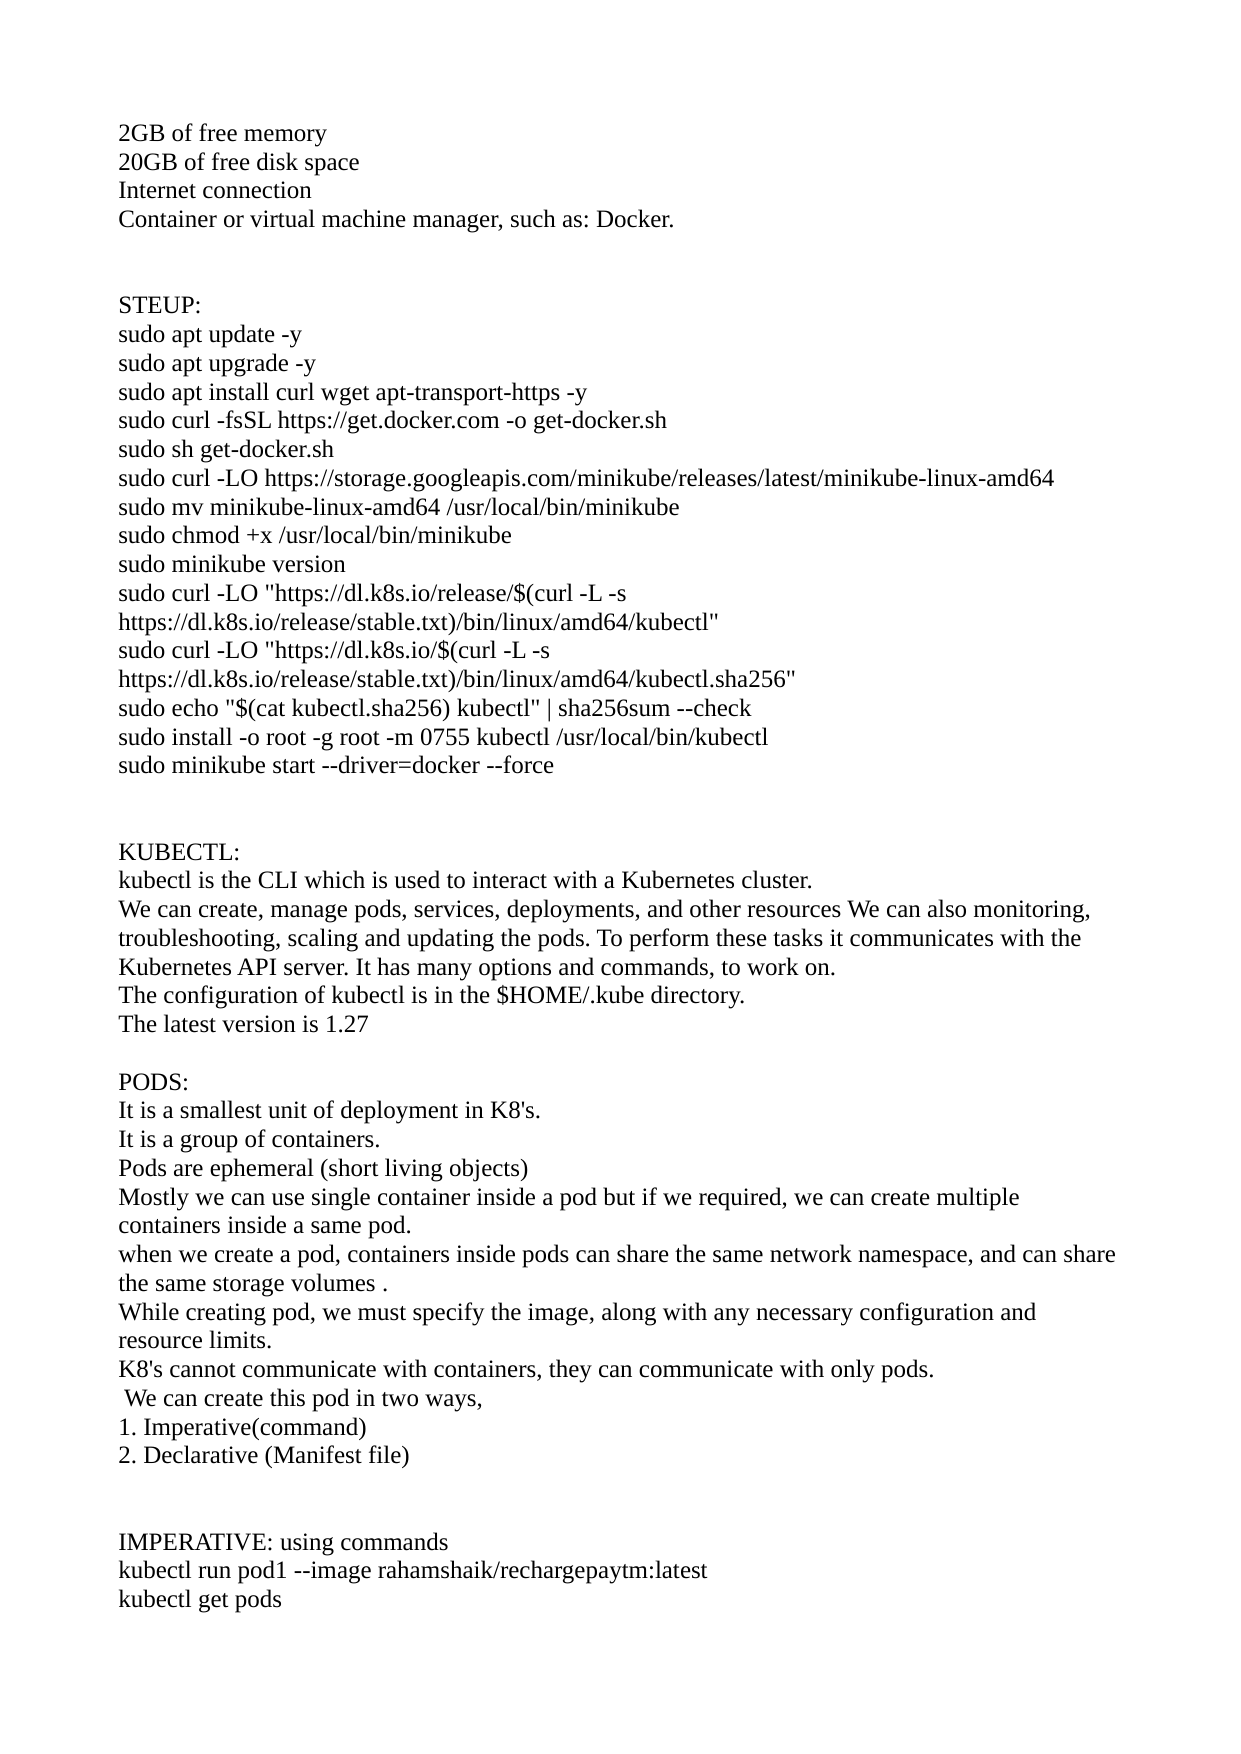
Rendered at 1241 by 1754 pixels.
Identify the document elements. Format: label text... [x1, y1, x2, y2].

text sudo chmod +x /usr/local/bin/minikube [118, 521, 1122, 549]
text sudo curl -LO "https://dl.k8s.io/$(curl -L -s https://dl.k8s.io/release/stable.txt)/bin/linux/amd64/kubectl.sha256" [118, 636, 1122, 693]
text We can create, manage pods, services, deployments, and other resources We can also monitoring, troubleshooting, scaling and updating the pods. To perform these tasks it communicates with the Kubernetes API server. It has many options and commands, to work on. [118, 894, 1122, 981]
text kubectl get pods [118, 1584, 1122, 1613]
text sudo minikube version [118, 549, 1122, 578]
text sudo apt install curl wget apt-transport-https -y [118, 377, 1122, 406]
text 1. Imperative(command) [118, 1412, 1122, 1441]
text 20GB of free disk space [118, 147, 1122, 176]
text Mostly we can use single container inside a pod but if we required, we can create multiple containers inside a same pod. [118, 1182, 1122, 1239]
text K8's cannot communicate with containers, they can communicate with only pods. [118, 1354, 1122, 1383]
text While creating pod, we must specify the image, along with any necessary configuration and resource limits. [118, 1297, 1122, 1354]
text when we create a pod, containers inside pods can share the same network namespace, and can share the same storage volumes . [118, 1239, 1122, 1297]
text sudo echo "$(cat kubectl.sha256) kubectl" | sha256sum --check [118, 693, 1122, 722]
text sudo apt upgrade -y [118, 348, 1122, 377]
text The configuration of kubectl is in the $HOME/.kube directory. [118, 981, 1122, 1009]
text The latest version is 1.27 [118, 1009, 1122, 1038]
text kubectl is the CLI which is used to interact with a Kubernetes cluster. [118, 866, 1122, 894]
text It is a group of containers. [118, 1124, 1122, 1153]
text sudo curl -LO https://storage.googleapis.com/minikube/releases/latest/minikube-linux-amd64 [118, 463, 1122, 492]
text sudo sh get-docker.sh [118, 434, 1122, 463]
text IMPERATIVE: using commands [118, 1527, 1122, 1556]
text sudo minikube start --driver=docker --force [118, 751, 1122, 779]
text 2. Declarative (Manifest file) [118, 1441, 1122, 1469]
text We can create this pod in two ways, [118, 1383, 1122, 1412]
text sudo apt update -y [118, 319, 1122, 348]
text STEUP: [118, 291, 1122, 319]
text Internet connection [118, 176, 1122, 204]
text It is a smallest unit of deployment in K8's. [118, 1096, 1122, 1124]
text sudo curl -fsSL https://get.docker.com -o get-docker.sh [118, 406, 1122, 434]
text sudo curl -LO "https://dl.k8s.io/release/$(curl -L -s https://dl.k8s.io/release/stable.txt)/bin/linux/amd64/kubectl" [118, 578, 1122, 636]
text Container or virtual machine manager, such as: Docker. [118, 204, 1122, 233]
text 2GB of free memory [118, 118, 1122, 147]
text sudo mv minikube-linux-amd64 /usr/local/bin/minikube [118, 492, 1122, 521]
text KUBECTL: [118, 837, 1122, 866]
text sudo install -o root -g root -m 0755 kubectl /usr/local/bin/kubectl [118, 722, 1122, 751]
text PODS: [118, 1067, 1122, 1096]
text kubectl run pod1 --image rahamshaik/rechargepaytm:latest [118, 1556, 1122, 1584]
text Pods are ephemeral (short living objects) [118, 1153, 1122, 1182]
